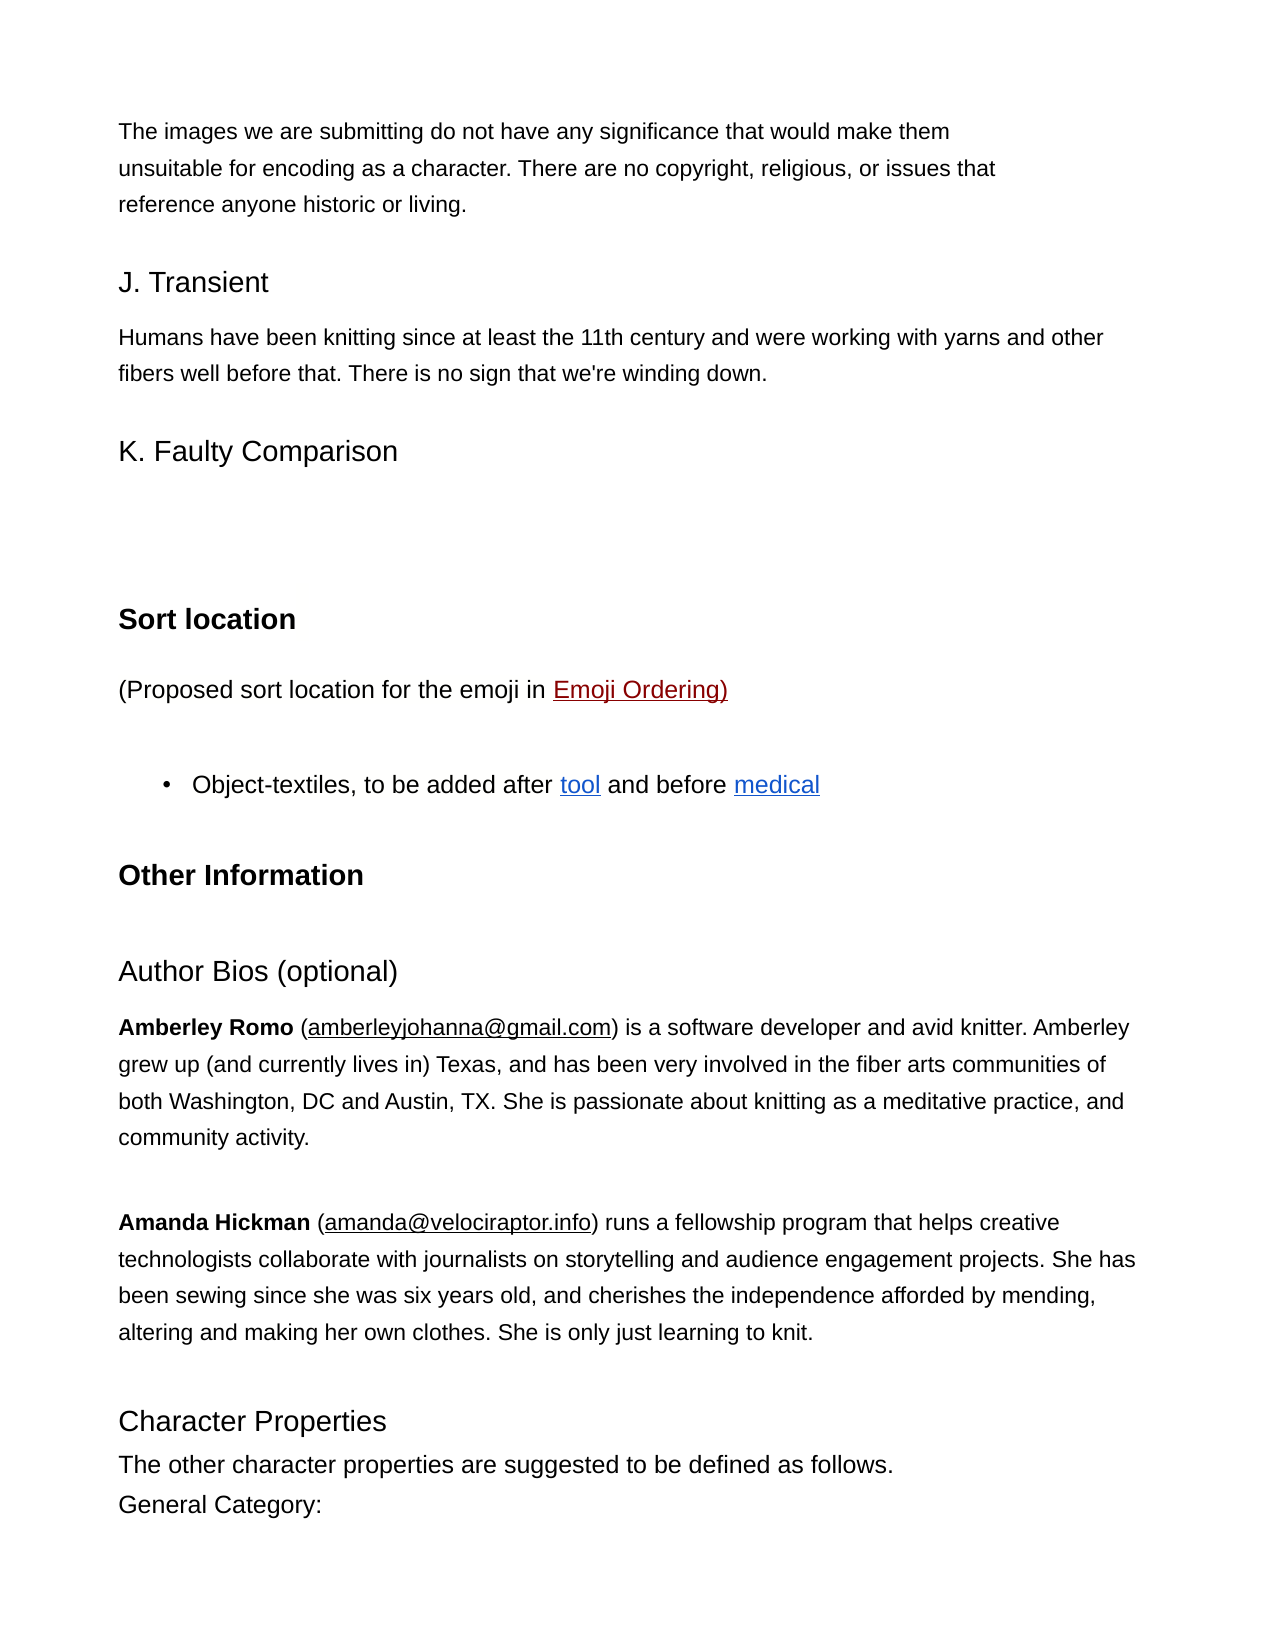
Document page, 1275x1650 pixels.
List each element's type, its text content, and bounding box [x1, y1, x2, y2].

text (Proposed sort location for the emoji in Emoji Ordering) [118, 675, 1157, 704]
list Object-textiles, to be added after tool and before medical [162, 770, 1157, 799]
subtitle J. Transient [118, 265, 1157, 298]
subtitle Sort location [118, 583, 1157, 641]
text Amberley Romo (amberleyjohanna@gmail.com) is a software developer and avid knitter. Amberley grew up (and currently lives in) Texas, and has been very involved in the fiber arts communities of both Washington, DC and Austin, TX. She is passionate about knitting as a meditative practice, and community activity. [118, 1012, 1157, 1150]
text General Category: [118, 1490, 1157, 1518]
text Humans have been knitting since at least the 11th century and were working with yarns and other fibers well before that. There is no sign that we're winding down. [118, 323, 1157, 386]
text unsuitable for encoding as a character. There are no copyright, religious, or issues that [118, 154, 1157, 181]
text Character Properties [118, 1404, 1157, 1437]
subtitle K. Faulty Comparison [118, 434, 1157, 467]
text Amanda Hickman (amanda@velociraptor.info) runs a fellowship program that helps creative technologists collaborate with journalists on storytelling and audience engagement projects. She has been sewing since she was six years old, and cherishes the independence afforded by mending, altering and making her own clothes. She is only just learning to knit. [118, 1209, 1157, 1345]
text reference anyone historic or living. [118, 191, 1157, 217]
subtitle Author Bios (optional) [118, 954, 1157, 987]
subtitle Other Information [118, 857, 1157, 891]
text The images we are submitting do not have any significance that would make them [118, 118, 1157, 144]
text The other character properties are suggested to be defined as follows. [118, 1450, 1157, 1479]
